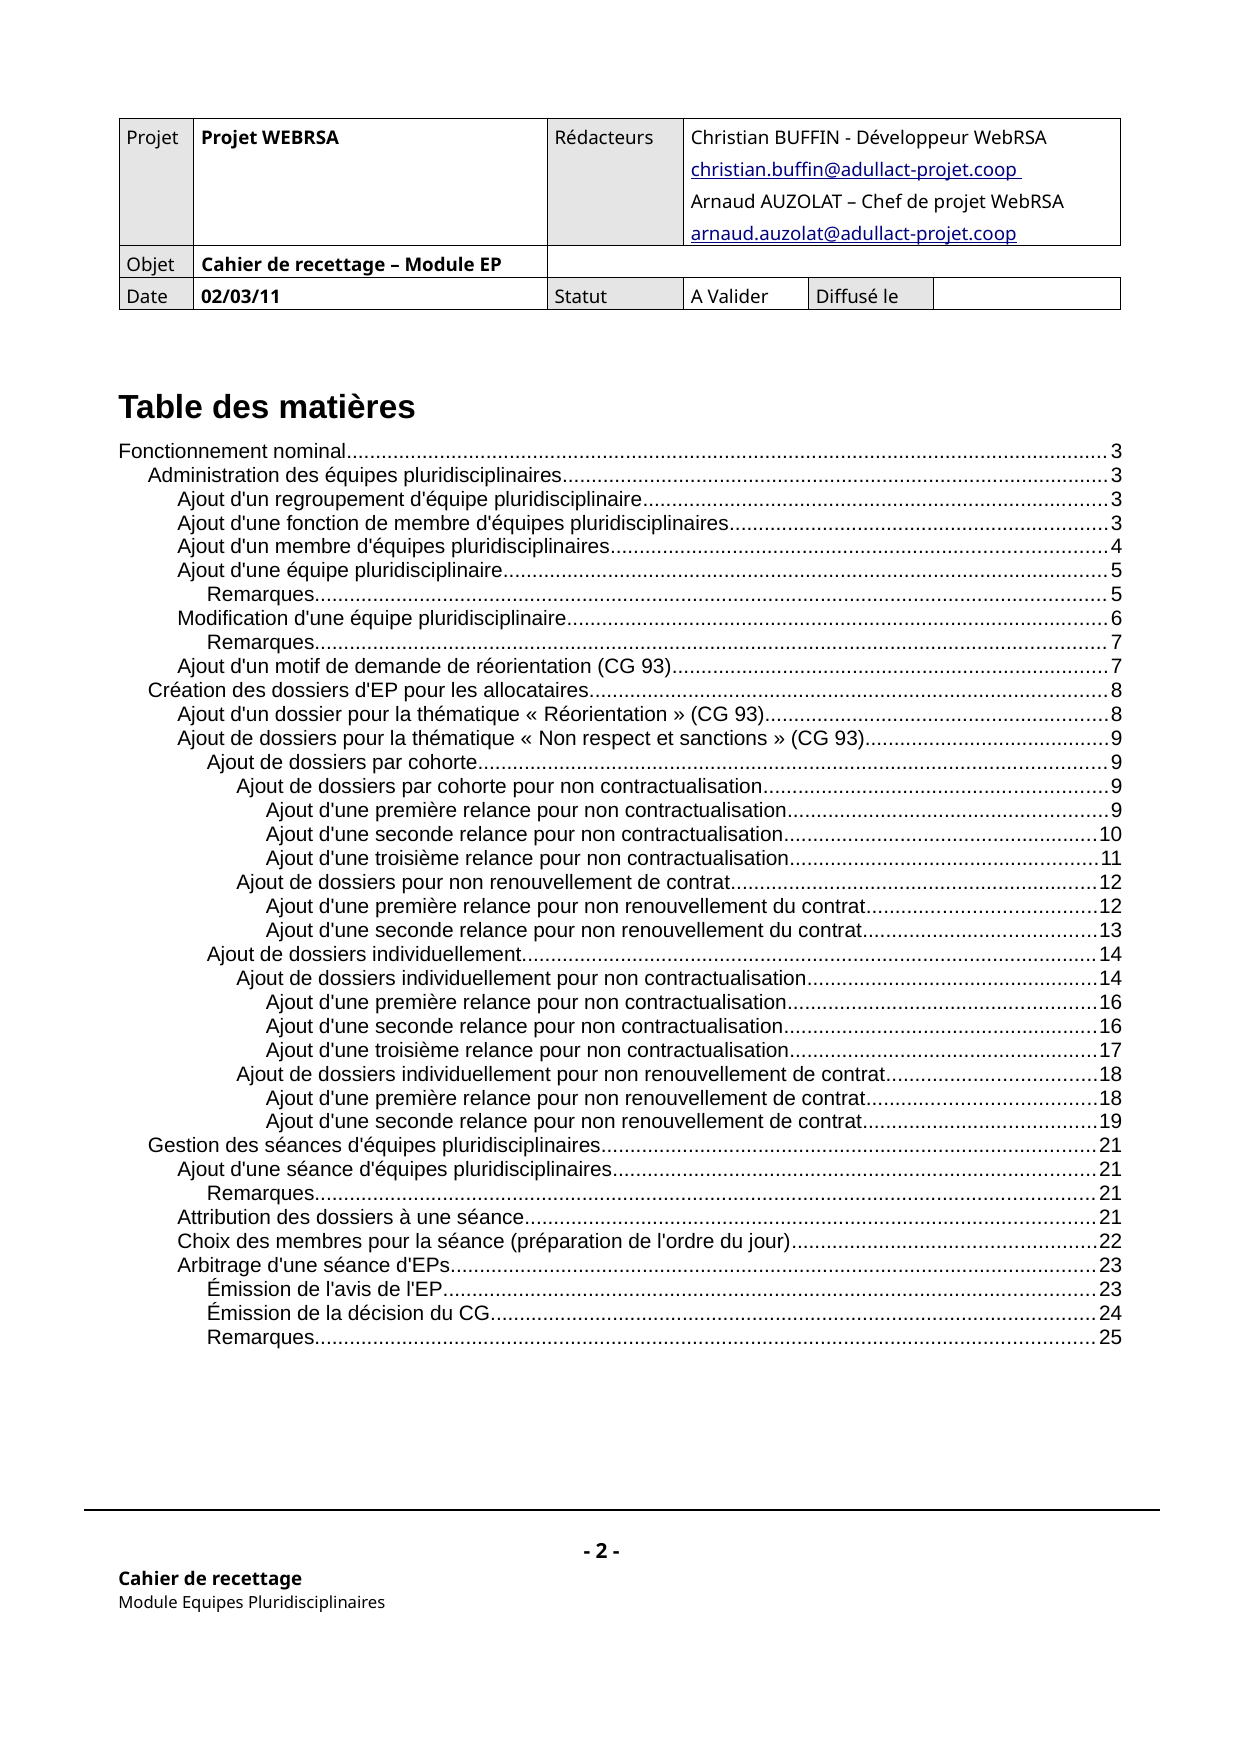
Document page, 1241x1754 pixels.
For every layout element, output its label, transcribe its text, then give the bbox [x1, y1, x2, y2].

text Ajout d'une première relance pour non contractualisation 9 [266, 798, 1122, 822]
text Ajout d'une troisième relance pour non contractualisation 11 [266, 846, 1122, 870]
text Choix des membres pour la séance (préparation de l'ordre du jour) 22 [177, 1229, 1122, 1253]
text Ajout d'un motif de demande de réorientation (CG 93) 7 [177, 654, 1122, 678]
text Attribution des dossiers à une séance 21 [177, 1205, 1122, 1229]
text Émission de la décision du CG 24 [207, 1301, 1122, 1325]
text Ajout d'un regroupement d'équipe pluridisciplinaire 3 [177, 486, 1122, 510]
text Émission de l'avis de l'EP 23 [207, 1277, 1122, 1301]
text Gestion des séances d'équipes pluridisciplinaires 21 [148, 1133, 1122, 1157]
text Ajout d'un dossier pour la thématique « Réorientation » (CG 93) 8 [177, 702, 1122, 726]
subtitle Table des matières [118, 387, 1122, 426]
text Administration des équipes pluridisciplinaires 3 [148, 462, 1122, 486]
text Ajout d'une seconde relance pour non renouvellement de contrat 19 [266, 1109, 1122, 1133]
text Remarques 7 [207, 630, 1122, 654]
text Ajout de dossiers individuellement pour non contractualisation 14 [236, 966, 1122, 989]
text Ajout d'une fonction de membre d'équipes pluridisciplinaires 3 [177, 510, 1122, 534]
text Ajout d'un membre d'équipes pluridisciplinaires 4 [177, 534, 1122, 558]
text Ajout de dossiers par cohorte pour non contractualisation 9 [236, 774, 1122, 798]
text Modification d'une équipe pluridisciplinaire 6 [177, 606, 1122, 630]
text Ajout d'une seconde relance pour non contractualisation 16 [266, 1013, 1122, 1037]
text Ajout de dossiers par cohorte 9 [207, 750, 1122, 774]
text Ajout de dossiers pour non renouvellement de contrat 12 [236, 870, 1122, 894]
text Arbitrage d'une séance d'EPs 23 [177, 1253, 1122, 1277]
text Ajout d'une seconde relance pour non renouvellement du contrat 13 [266, 918, 1122, 942]
text Remarques 5 [207, 582, 1122, 606]
text Ajout de dossiers pour la thématique « Non respect et sanctions » (CG 93) 9 [177, 726, 1122, 750]
text Ajout d'une première relance pour non contractualisation 16 [266, 989, 1122, 1013]
text Remarques 21 [207, 1181, 1122, 1205]
text Remarques 25 [207, 1325, 1122, 1349]
text Ajout de dossiers individuellement pour non renouvellement de contrat 18 [236, 1061, 1122, 1085]
text Ajout d'une seconde relance pour non contractualisation 10 [266, 822, 1122, 846]
text Ajout d'une troisième relance pour non contractualisation 17 [266, 1037, 1122, 1061]
text Ajout d'une première relance pour non renouvellement du contrat 12 [266, 894, 1122, 918]
text Ajout d'une première relance pour non renouvellement de contrat 18 [266, 1085, 1122, 1109]
text Ajout d'une équipe pluridisciplinaire 5 [177, 558, 1122, 582]
text Ajout de dossiers individuellement 14 [207, 942, 1122, 966]
text Création des dossiers d'EP pour les allocataires 8 [148, 678, 1122, 702]
text Fonctionnement nominal 3 [118, 438, 1122, 462]
text Ajout d'une séance d'équipes pluridisciplinaires 21 [177, 1157, 1122, 1181]
